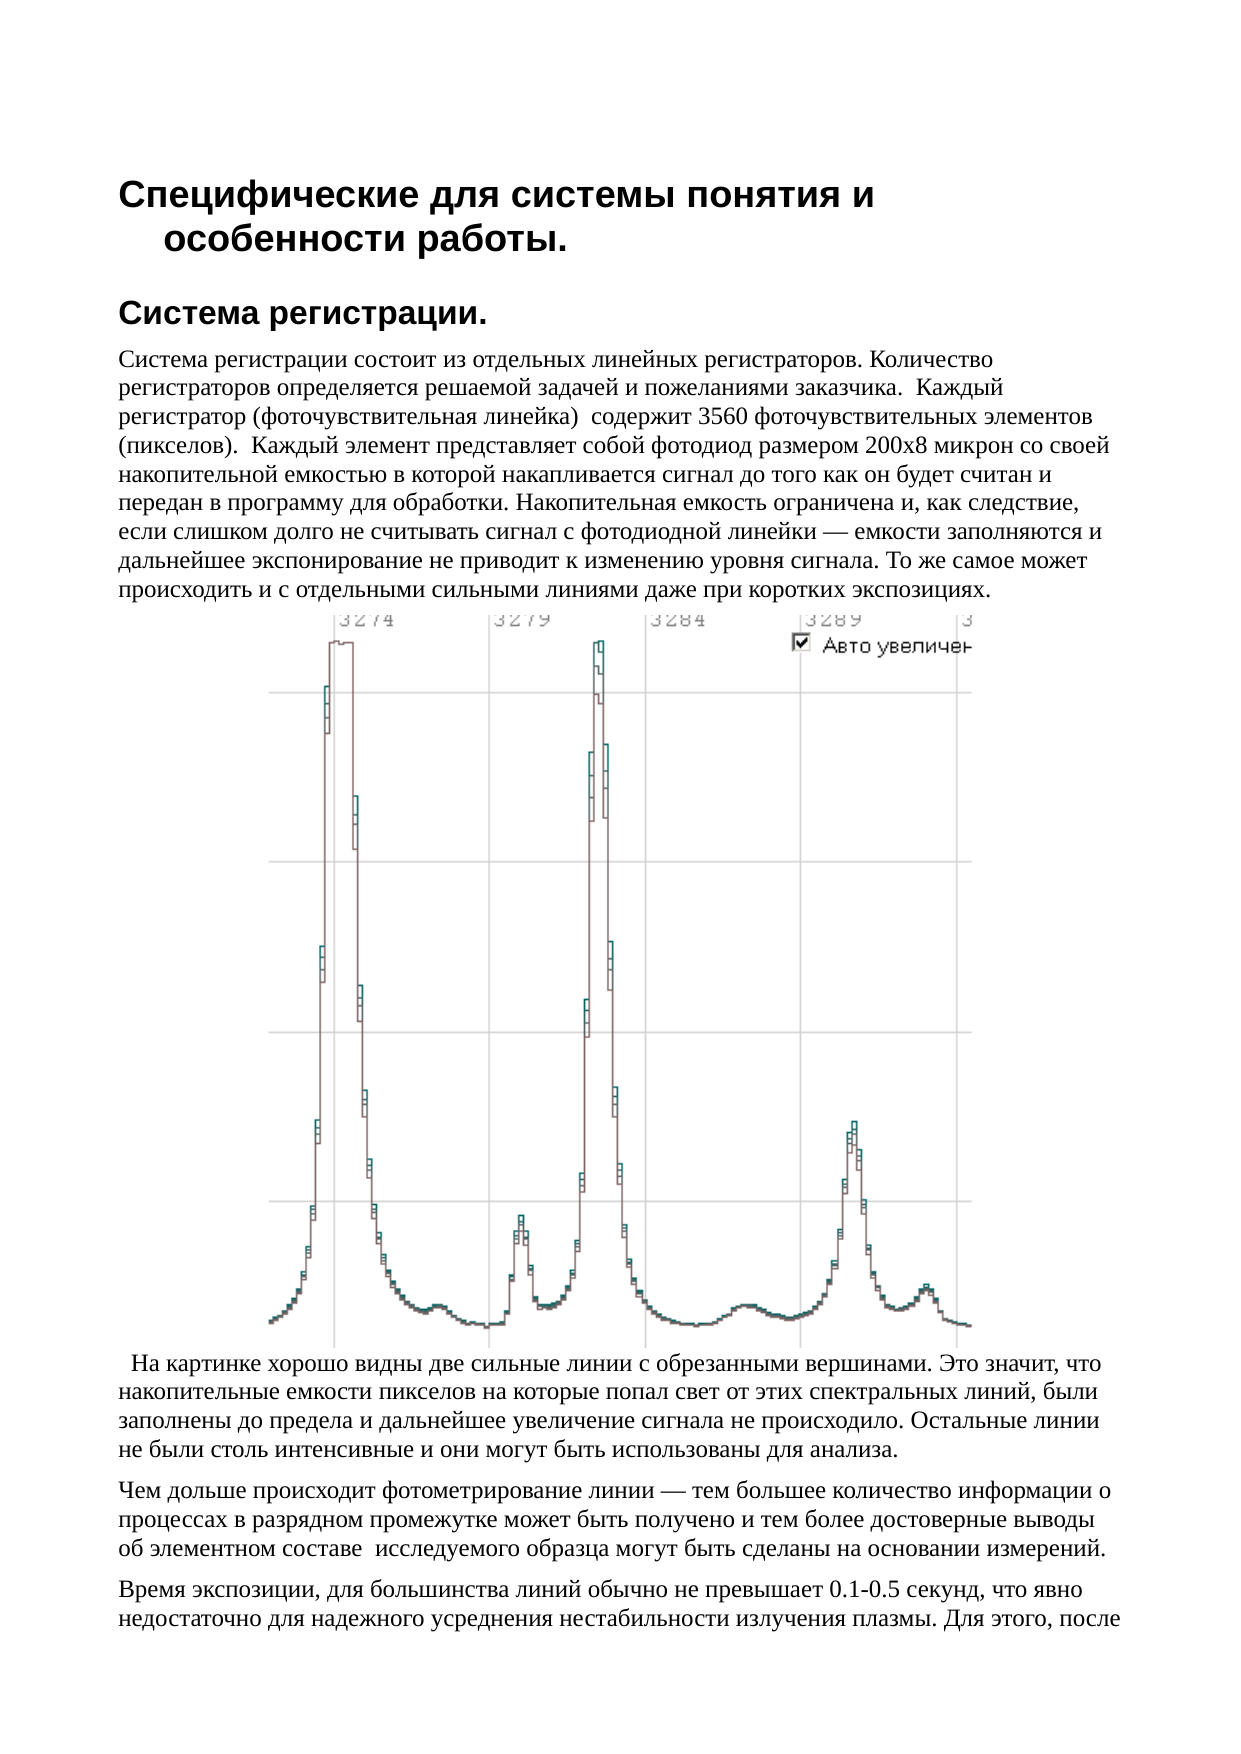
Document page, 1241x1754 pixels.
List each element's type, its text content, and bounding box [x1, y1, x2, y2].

subtitle Специфические для системы понятия и особенности работы. [118, 172, 1122, 259]
text Чем дольше происходит фотометрирование линии — тем большее количество информации о процессах в разрядном промежутке может быть получено и тем более достоверные выводы об элементном составе исследуемого образца могут быть сделаны на основании измерений. [118, 1475, 1122, 1561]
subtitle Система регистрации. [118, 292, 1122, 331]
text Время экспозиции, для большинства линий обычно не превышает 0.1-0.5 секунд, что явно недостаточно для надежного усреднения нестабильности излучения плазмы. Для этого, после [118, 1574, 1122, 1631]
text На картинке хорошо видны две сильные линии с обрезанными вершинами. Это значит, что накопительные емкости пикселов на которые попал свет от этих спектральных линий, были заполнены до предела и дальнейшее увеличение сигнала не происходило. Остальные линии не были столь интенсивные и они могут быть использованы для анализа. [118, 615, 1122, 1463]
text Система регистрации состоит из отдельных линейных регистраторов. Количество регистраторов определяется решаемой задачей и пожеланиями заказчика. Каждый регистратор (фоточувствительная линейка) содержит 3560 фоточувствительных элементов (пикселов). Каждый элемент представляет собой фотодиод размером 200х8 микрон со своей накопительной емкостью в которой накапливается сигнал до того как он будет считан и передан в программу для обработки. Накопительная емкость ограничена и, как следствие, если слишком долго не считывать сигнал с фотодиодной линейки — емкости заполняются и дальнейшее экспонирование не приводит к изменению уровня сигнала. То же самое может происходить и с отдельными сильными линиями даже при коротких экспозициях. [118, 344, 1122, 602]
picture [268, 615, 972, 1348]
